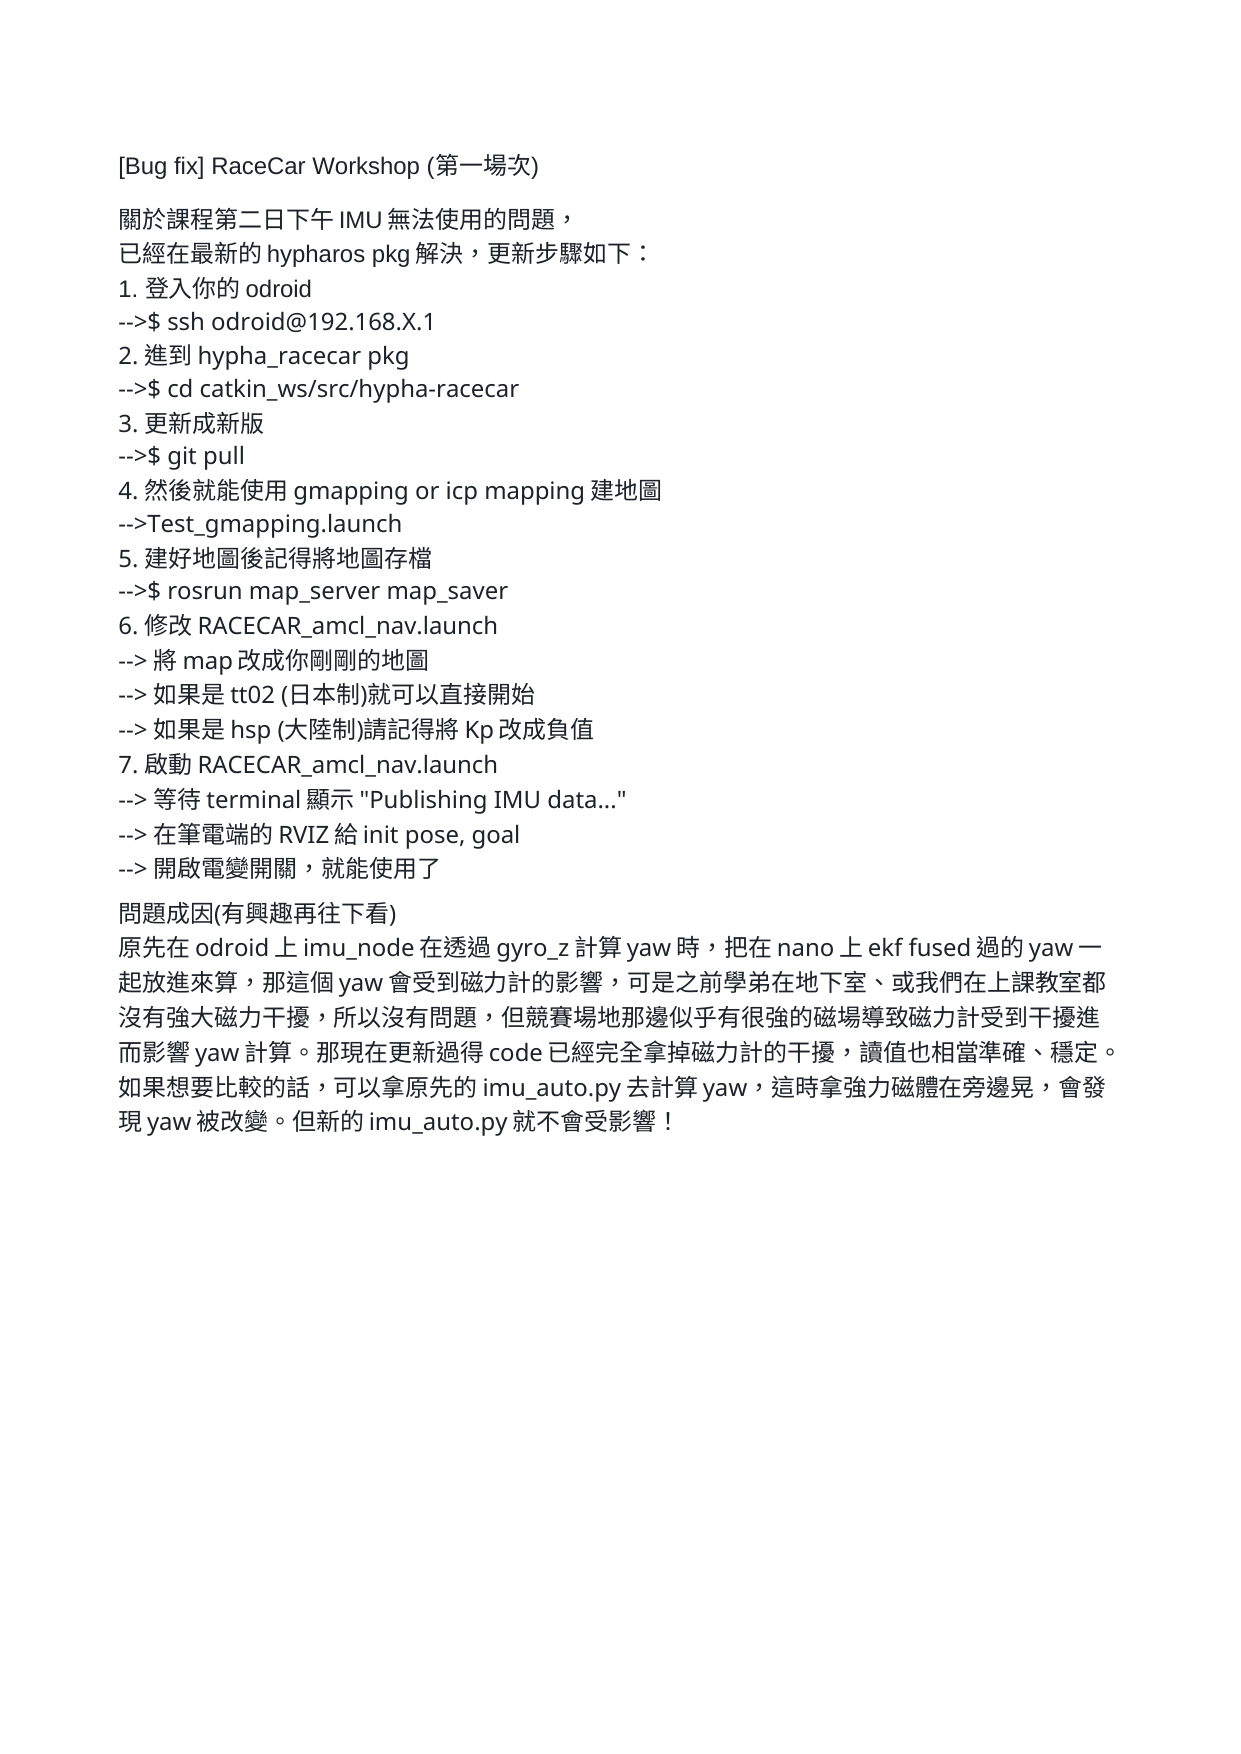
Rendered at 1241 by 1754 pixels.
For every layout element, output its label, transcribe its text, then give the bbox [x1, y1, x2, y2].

text 關於課程第二日下午IMU無法使用的問題， 已經在最新的hypharos pkg解決，更新步驟如下： 1. 登入你的odroid -->$ ssh odroid@192.168.X.1 2. 進到hypha_racecar pkg -->$ cd catkin_ws/src/hypha-racecar 3. 更新成新版 -->$ git pull 4. 然後就能使用gmapping or icp mapping建地圖 -->Test_gmapping.launch 5. 建好地圖後記得將地圖存檔 -->$ rosrun map_server map_saver 6. 修改RACECAR_amcl_nav.launch --> 將map改成你剛剛的地圖 --> 如果是tt02 (日本制)就可以直接開始 --> 如果是hsp (大陸制)請記得將Kp改成負值 7. 啟動RACECAR_amcl_nav.launch --> 等待terminal顯示 "Publishing IMU data..." --> 在筆電端的RVIZ給init pose, goal --> 開啟電變開關，就能使用了 [118, 200, 1122, 885]
text [Bug fix] RaceCar Workshop (第一場次) [118, 147, 1122, 182]
text 問題成因(有興趣再往下看) 原先在odroid上imu_node在透過gyro_z計算yaw時，把在nano上ekf fused過的yaw一起放進來算，那這個yaw會受到磁力計的影響，可是之前學弟在地下室、或我們在上課教室都沒有強大磁力干擾，所以沒有問題，但競賽場地那邊似乎有很強的磁場導致磁力計受到干擾進而影響yaw計算。那現在更新過得code已經完全拿掉磁力計的干擾，讀值也相當準確、穩定。如果想要比較的話，可以拿原先的imu_auto.py去計算yaw，這時拿強力磁體在旁邊晃，會發現yaw被改變。但新的imu_auto.py就不會受影響！ [118, 894, 1122, 1138]
